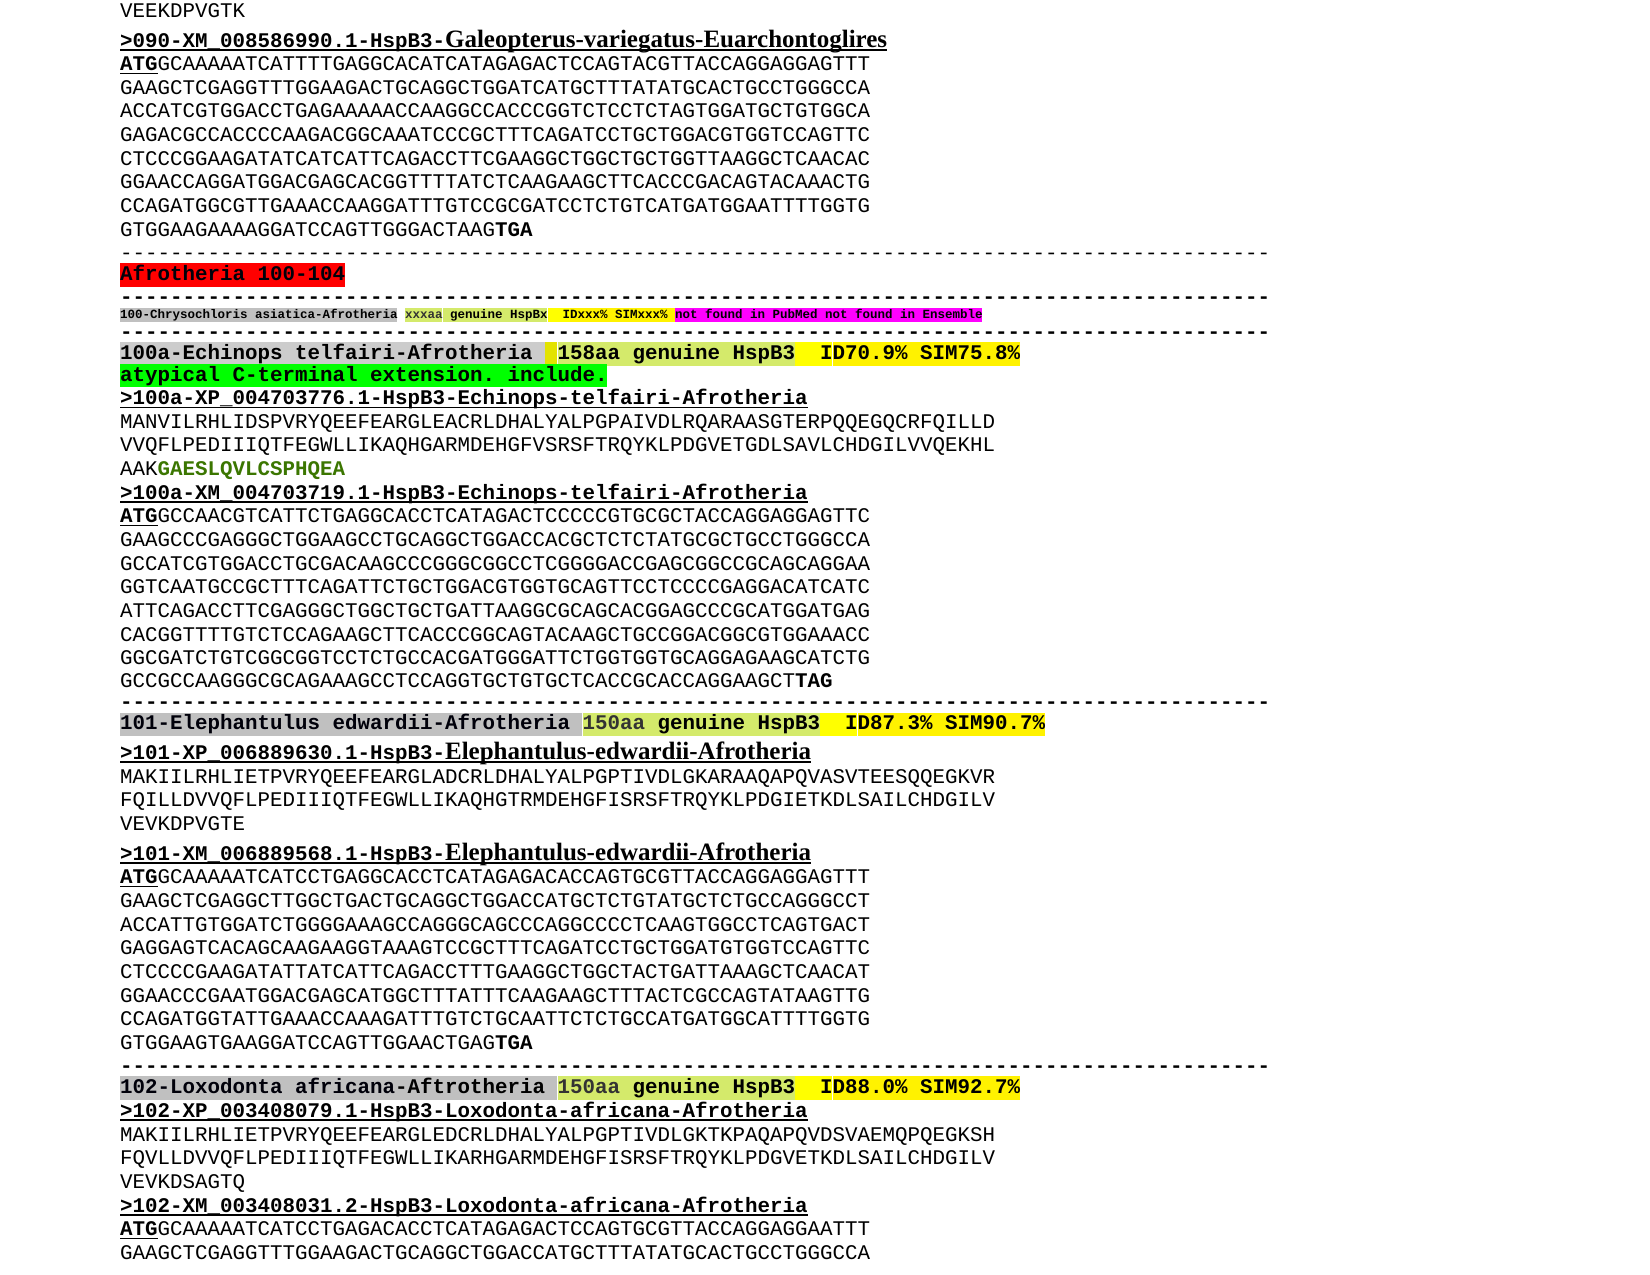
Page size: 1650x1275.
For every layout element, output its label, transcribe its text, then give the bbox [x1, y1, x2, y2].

text GCCGCCAAGGGCGCAGAAAGCCTCCAGGTGCTGTGCTCACCGCACCAGGAAGCTTAG [120, 671, 1337, 692]
text Afrotheria 100-104 [120, 263, 1336, 287]
text CCAGATGGTATTGAAACCAAAGATTTGTCTGCAATTCTCTGCCATGATGGCATTTTGGTG [120, 1008, 1535, 1032]
text FQVLLDVVQFLPEDIIIQTFEGWLLIKARHGARMDEHGFISRSFTRQYKLPDGVETKDLSAILCHDGILV [120, 1147, 1535, 1171]
text CCAGATGGCGTTGAAACCAAGGATTTGTCCGCGATCCTCTGTCATGATGGAATTTTGGTG [120, 195, 1535, 219]
text VEEKDPVGTK [120, 0, 1535, 24]
text >102-XM_003408031.2-HspB3-Loxodonta-africana-Afrotheria [120, 1194, 1535, 1218]
text GGTCAATGCCGCTTTCAGATTCTGCTGGACGTGGTGCAGTTCCTCCCCGAGGACATCATC [120, 576, 1535, 600]
text 102-Loxodonta africana-Aftrotheria 150aa genuine HspB3 ID88.0% SIM92.7% [120, 1076, 1336, 1100]
text VEVKDPVGTE [120, 813, 1535, 837]
text -------------------------------------------------------------------------------------------- [120, 287, 1337, 308]
text GTGGAAGTGAAGGATCCAGTTGGAACTGAGTGA [120, 1032, 1337, 1056]
text >101-XM_006889568.1-HspB3-Elephantulus-edwardii-Afrotheria [120, 837, 1535, 866]
text ATTCAGACCTTCGAGGGCTGGCTGCTGATTAAGGCGCAGCACGGAGCCCGCATGGATGAG [120, 600, 1535, 624]
text GAAGCTCGAGGCTTGGCTGACTGCAGGCTGGACCATGCTCTGTATGCTCTGCCAGGGCCT [120, 890, 1535, 914]
text -------------------------------------------------------------------------------------------- [120, 1056, 1337, 1076]
text FQILLDVVQFLPEDIIIQTFEGWLLIKAQHGTRMDEHGFISRSFTRQYKLPDGIETKDLSAILCHDGILV [120, 789, 1535, 813]
text -------------------------------------------------------------------------------------------- [120, 692, 1337, 713]
text GTGGAAGAAAAGGATCCAGTTGGGACTAAGTGA [120, 219, 1535, 242]
text VVQFLPEDIIIQTFEGWLLIKAQHGARMDEHGFVSRSFTRQYKLPDGVETGDLSAVLCHDGILVVQEKHL [120, 434, 1535, 458]
text GAAGCTCGAGGTTTGGAAGACTGCAGGCTGGATCATGCTTTATATGCACTGCCTGGGCCA [120, 77, 1535, 101]
text -------------------------------------------------------------------------------------------- [120, 322, 1337, 343]
text GGCGATCTGTCGGCGGTCCTCTGCCACGATGGGATTCTGGTGGTGCAGGAGAAGCATCTG [120, 647, 1535, 671]
text GAAGCTCGAGGTTTGGAAGACTGCAGGCTGGACCATGCTTTATATGCACTGCCTGGGCCA [120, 1242, 1535, 1266]
text GAGACGCCACCCCAAGACGGCAAATCCCGCTTTCAGATCCTGCTGGACGTGGTCCAGTTC [120, 124, 1535, 148]
text MAKIILRHLIETPVRYQEEFEARGLADCRLDHALYALPGPTIVDLGKARAAQAPQVASVTEESQQEGKVR [120, 766, 1535, 789]
text ATGGCCAACGTCATTCTGAGGCACCTCATAGACTCCCCCGTGCGCTACCAGGAGGAGTTC [120, 505, 1535, 529]
text 100a-Echinops telfairi-Afrotheria 158aa genuine HspB3 ID70.9% SIM75.8% [120, 343, 1337, 363]
text 101-Elephantulus edwardii-Afrotheria 150aa genuine HspB3 ID87.3% SIM90.7% [120, 713, 1337, 736]
text ACCATCGTGGACCTGAGAAAAACCAAGGCCACCCGGTCTCCTCTAGTGGATGCTGTGGCA [120, 101, 1535, 124]
text -------------------------------------------------------------------------------------------- [120, 242, 1337, 263]
text ATGGCAAAAATCATCCTGAGACACCTCATAGAGACTCCAGTGCGTTACCAGGAGGAATTT [120, 1218, 1535, 1242]
text 100-Chrysochloris asiatica-Afrotheria xxxaa genuine HspBx IDxxx% SIMxxx% not found in PubMed not found in Ensemble [120, 308, 1535, 322]
text CACGGTTTTGTCTCCAGAAGCTTCACCCGGCAGTACAAGCTGCCGGACGGCGTGGAAACC [120, 624, 1535, 647]
text >100a-XM_004703719.1-HspB3-Echinops-telfairi-Afrotheria [120, 482, 1535, 505]
text MANVILRHLIDSPVRYQEEFEARGLEACRLDHALYALPGPAIVDLRQARAASGTERPQQEGQCRFQILLD [120, 411, 1535, 434]
text CTCCCGGAAGATATCATCATTCAGACCTTCGAAGGCTGGCTGCTGGTTAAGGCTCAACAC [120, 148, 1535, 171]
text GCCATCGTGGACCTGCGACAAGCCCGGGCGGCCTCGGGGACCGAGCGGCCGCAGCAGGAA [120, 553, 1535, 576]
text AAKGAESLQVLCSPHQEA [120, 458, 1535, 482]
text GAAGCCCGAGGGCTGGAAGCCTGCAGGCTGGACCACGCTCTCTATGCGCTGCCTGGGCCA [120, 529, 1535, 553]
text VEVKDSAGTQ [120, 1171, 1535, 1194]
text ATGGCAAAAATCATTTTGAGGCACATCATAGAGACTCCAGTACGTTACCAGGAGGAGTTT [120, 53, 1535, 77]
text >100a-XP_004703776.1-HspB3-Echinops-telfairi-Afrotheria [120, 387, 1535, 411]
text >102-XP_003408079.1-HspB3-Loxodonta-africana-Afrotheria [120, 1100, 1535, 1124]
text ATGGCAAAAATCATCCTGAGGCACCTCATAGAGACACCAGTGCGTTACCAGGAGGAGTTT [120, 866, 1535, 890]
text MAKIILRHLIETPVRYQEEFEARGLEDCRLDHALYALPGPTIVDLGKTKPAQAPQVDSVAEMQPQEGKSH [120, 1124, 1535, 1147]
text >101-XP_006889630.1-HspB3-Elephantulus-edwardii-Afrotheria [120, 736, 1535, 766]
text atypical C-terminal extension. include. [120, 363, 1535, 387]
text GGAACCCGAATGGACGAGCATGGCTTTATTTCAAGAAGCTTTACTCGCCAGTATAAGTTG [120, 984, 1535, 1008]
text GAGGAGTCACAGCAAGAAGGTAAAGTCCGCTTTCAGATCCTGCTGGATGTGGTCCAGTTC [120, 937, 1535, 961]
text ACCATTGTGGATCTGGGGAAAGCCAGGGCAGCCCAGGCCCCTCAAGTGGCCTCAGTGACT [120, 914, 1535, 937]
text >090-XM_008586990.1-HspB3-Galeopterus-variegatus-Euarchontoglires [120, 24, 1535, 53]
text GGAACCAGGATGGACGAGCACGGTTTTATCTCAAGAAGCTTCACCCGACAGTACAAACTG [120, 171, 1535, 195]
text CTCCCCGAAGATATTATCATTCAGACCTTTGAAGGCTGGCTACTGATTAAAGCTCAACAT [120, 961, 1535, 984]
